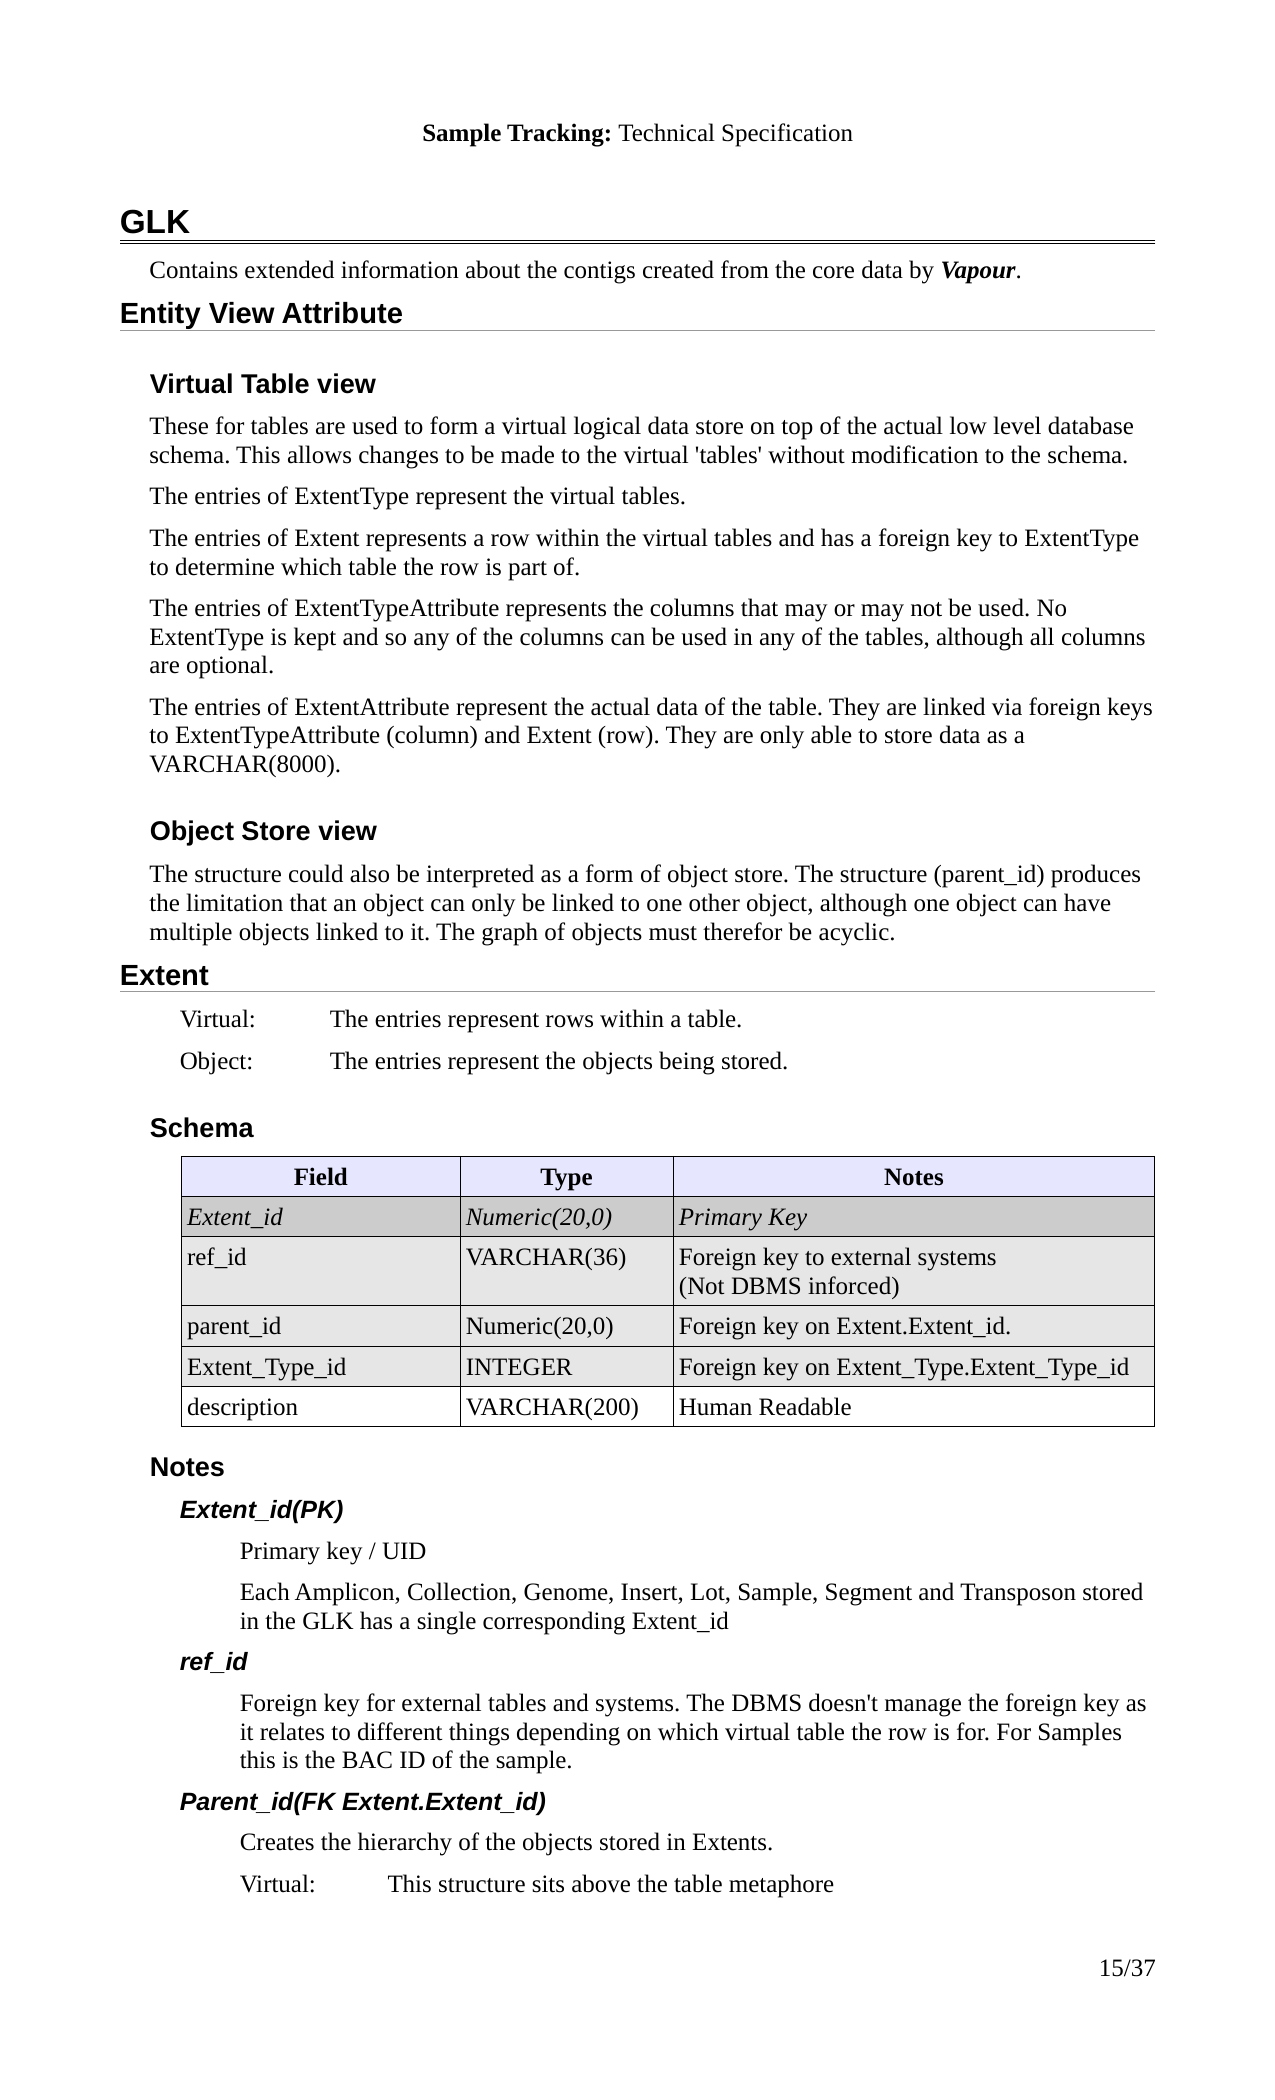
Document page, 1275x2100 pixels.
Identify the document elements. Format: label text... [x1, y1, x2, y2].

subtitle GLK [119, 202, 1155, 243]
table_cell parent_id [182, 1306, 460, 1346]
text Foreign key for external tables and systems. The DBMS doesn't manage the foreign key as it relates to different things depending on which virtual table the row is for. For Samples this is the BAC ID of the sample. [239, 1688, 1155, 1774]
text Virtual: This structure sits above the table metaphore [239, 1869, 1155, 1897]
table_cell Foreign key to external systems (Not DBMS inforced) [674, 1237, 1154, 1305]
subtitle Parent_id(FK Extent.Extent_id) [179, 1787, 1155, 1815]
subtitle Notes [149, 1451, 1155, 1483]
text Primary key / UID [239, 1536, 1155, 1565]
text These for tables are used to form a virtual logical data store on top of the actual low level database schema. This allows changes to be made to the virtual 'tables' without modification to the schema. [149, 412, 1155, 469]
table_cell VARCHAR(200) [461, 1387, 673, 1426]
table_cell Numeric(20,0) [461, 1197, 673, 1236]
subtitle Entity View Attribute [119, 296, 1155, 331]
table_cell Extent_id [182, 1197, 460, 1236]
text The entries of Extent represents a row within the virtual tables and has a foreign key to ExtentType to determine which table the row is part of. [149, 523, 1155, 580]
text The entries of ExtentTypeAttribute represents the columns that may or may not be used. No ExtentType is kept and so any of the columns can be used in any of the tables, although all columns are optional. [149, 593, 1155, 679]
table_cell VARCHAR(36) [461, 1237, 673, 1305]
table_header Field [182, 1157, 460, 1196]
table_cell Extent_Type_id [182, 1347, 460, 1386]
table_cell Primary Key [674, 1197, 1154, 1236]
text The structure could also be interpreted as a form of object store. The structure (parent_id) produces the limitation that an object can only be linked to one other object, although one object can have multiple objects linked to it. The graph of objects must therefor be acyclic. [149, 859, 1155, 945]
subtitle Object Store view [149, 815, 1155, 847]
table_header Notes [674, 1157, 1154, 1196]
subtitle Virtual Table view [149, 368, 1155, 399]
table_cell Numeric(20,0) [461, 1306, 673, 1346]
table_cell ref_id [182, 1237, 460, 1305]
table_cell description [182, 1387, 460, 1426]
text The entries of ExtentType represent the virtual tables. [149, 482, 1155, 510]
text Creates the hierarchy of the objects stored in Extents. [239, 1827, 1155, 1856]
text Contains extended information about the contigs created from the core data by Vapour. [149, 255, 1155, 284]
table_cell Foreign key on Extent_Type.Extent_Type_id [674, 1347, 1154, 1386]
text Virtual: The entries represent rows within a table. [179, 1004, 1095, 1033]
text Each Amplicon, Collection, Genome, Insert, Lot, Sample, Segment and Transposon stored in the GLK has a single corresponding Extent_id [239, 1577, 1155, 1635]
subtitle ref_id [179, 1647, 1155, 1676]
table_header Type [461, 1157, 673, 1196]
table_cell Human Readable [674, 1387, 1154, 1426]
subtitle Schema [149, 1112, 1155, 1143]
subtitle Extent_id(PK) [179, 1495, 1155, 1524]
subtitle Extent [119, 958, 1155, 992]
text The entries of ExtentAttribute represent the actual data of the table. They are linked via foreign keys to ExtentTypeAttribute (column) and Extent (row). They are only able to store data as a VARCHAR(8000). [149, 692, 1155, 778]
table_cell Foreign key on Extent.Extent_id. [674, 1306, 1154, 1346]
table_cell INTEGER [461, 1347, 673, 1386]
text Object: The entries represent the objects being stored. [179, 1046, 1095, 1074]
